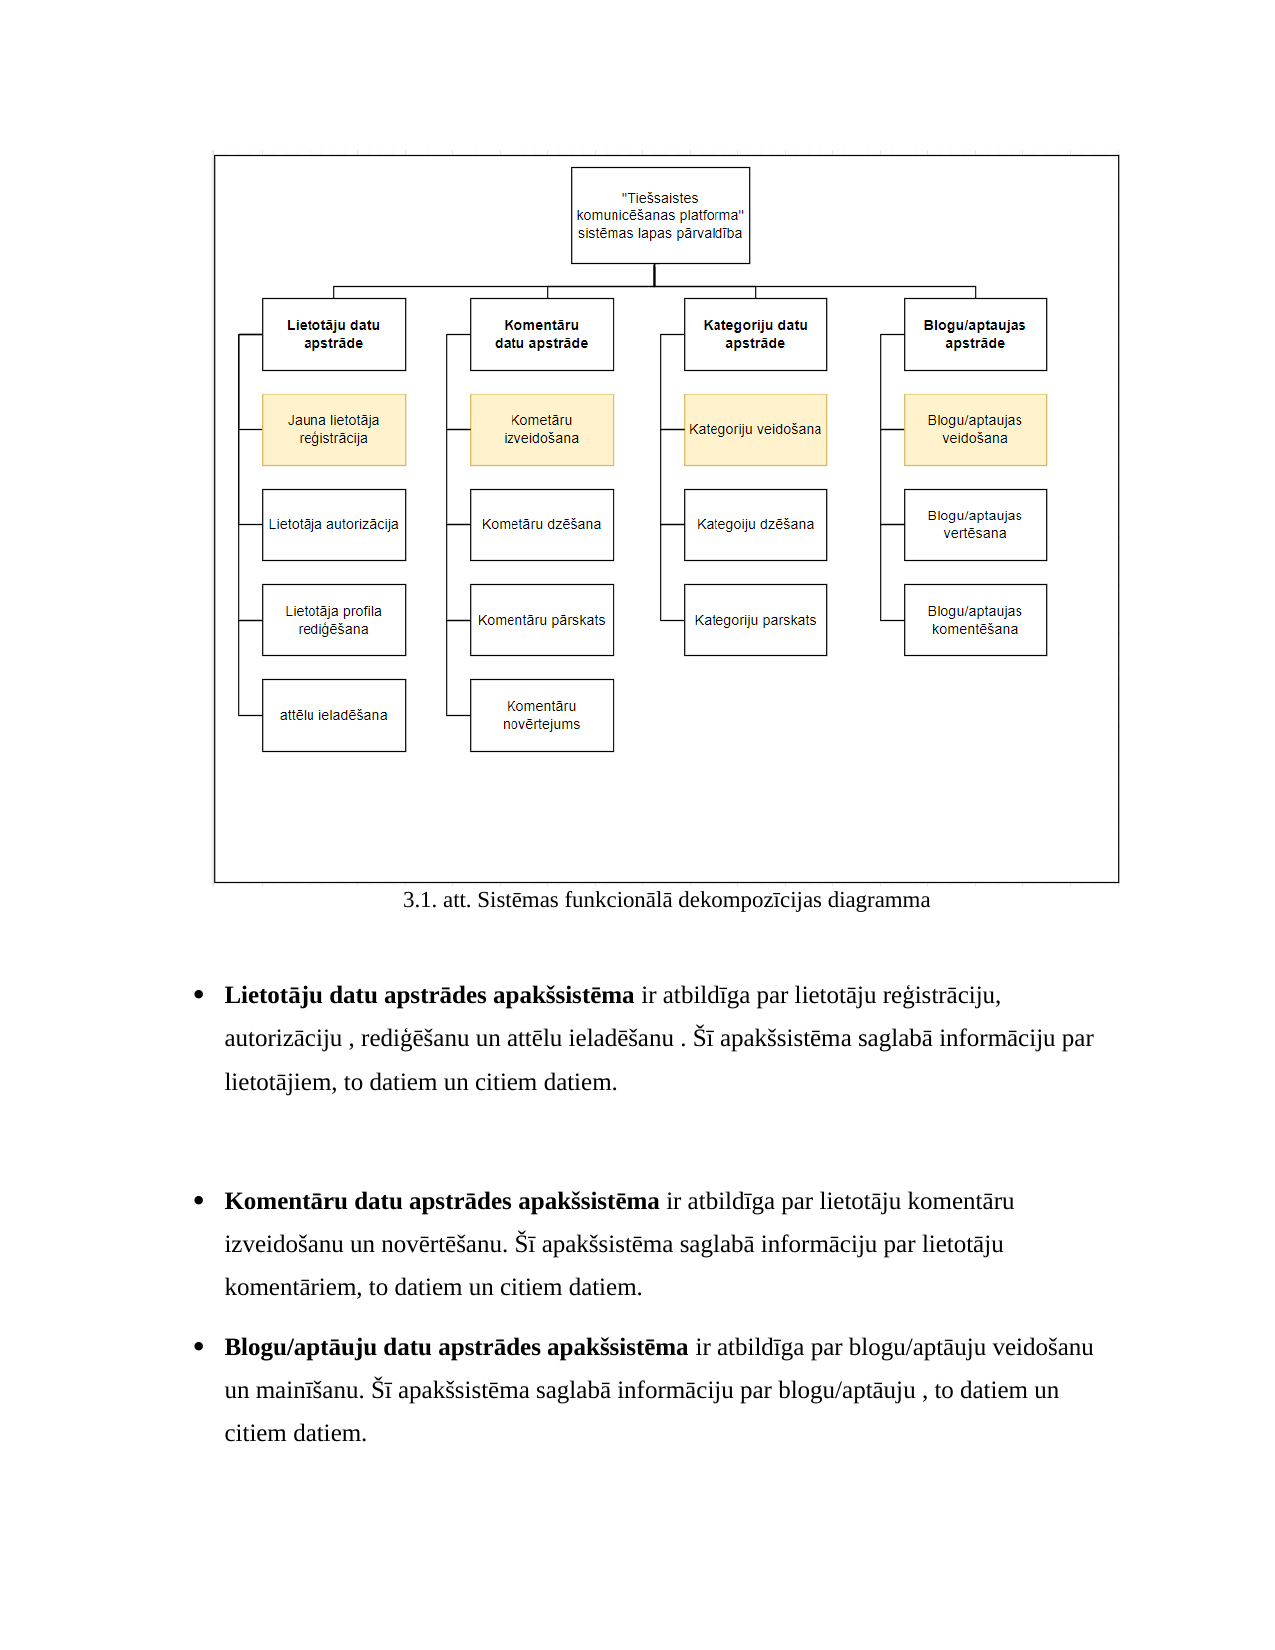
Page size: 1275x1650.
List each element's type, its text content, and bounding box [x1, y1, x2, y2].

text 3.1. att. Sistēmas funkcionālā dekompozīcijas diagramma [150, 886, 1125, 912]
list Lietotāju datu apstrādes apakšsistēma ir atbildīga par lietotāju reģistrāciju, autorizāciju , rediģēšanu un attēlu ieladēšanu . Šī apakšsistēma saglabā informāciju par lietotājiem, to datiem un citiem datiem. [194, 980, 1125, 1095]
list Komentāru datu apstrādes apakšsistēma ir atbildīga par lietotāju komentāru izveidošanu un novērtēšanu. Šī apakšsistēma saglabā informāciju par lietotāju komentāriem, to datiem un citiem datiem. [194, 1186, 1125, 1301]
list Blogu/aptāuju datu apstrādes apakšsistēma ir atbildīga par blogu/aptāuju veidošanu un mainīšanu. Šī apakšsistēma saglabā informāciju par blogu/aptāuju , to datiem un citiem datiem. [194, 1332, 1125, 1447]
